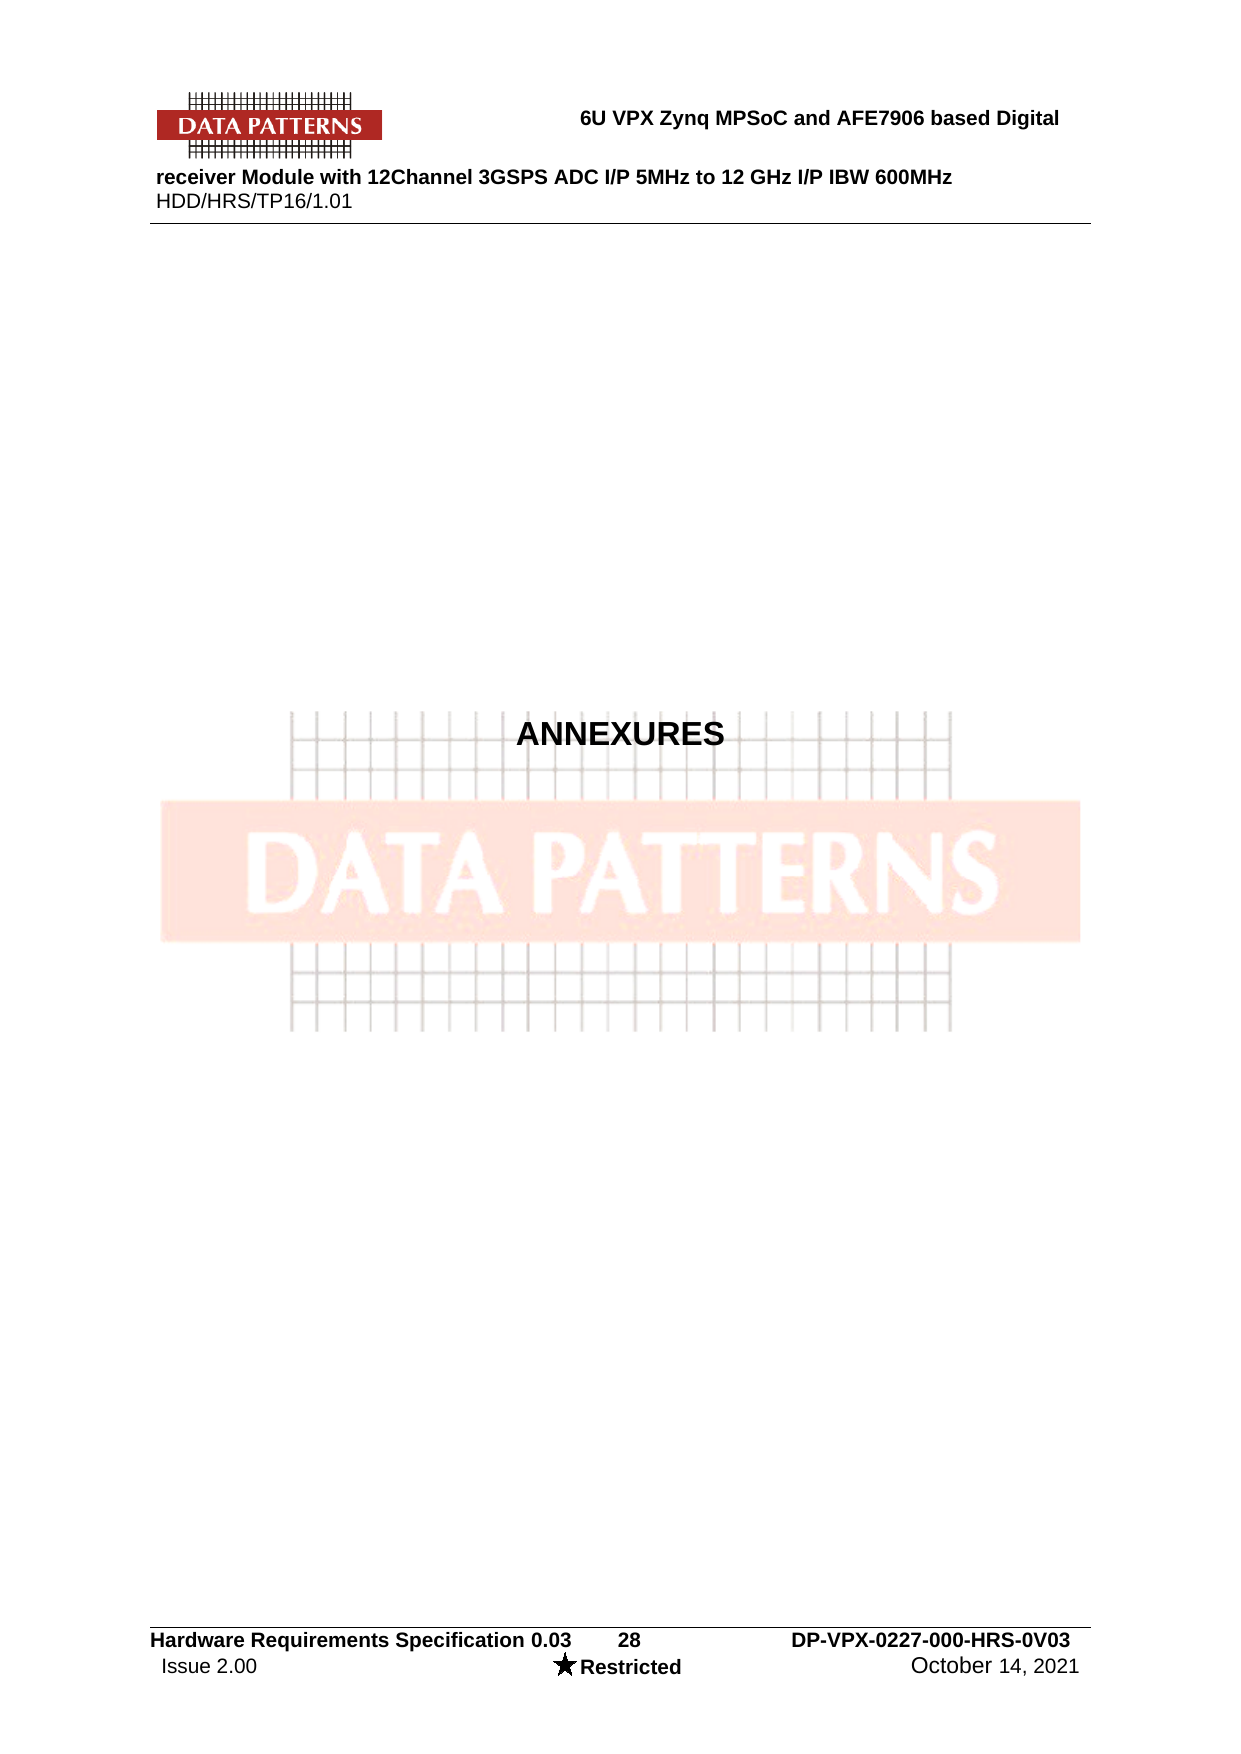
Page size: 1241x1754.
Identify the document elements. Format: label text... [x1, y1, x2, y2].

picture [220, 752, 1021, 1043]
picture [220, 710, 1021, 714]
subtitle ANNEXURES [150, 714, 1091, 752]
picture [155, 85, 383, 165]
